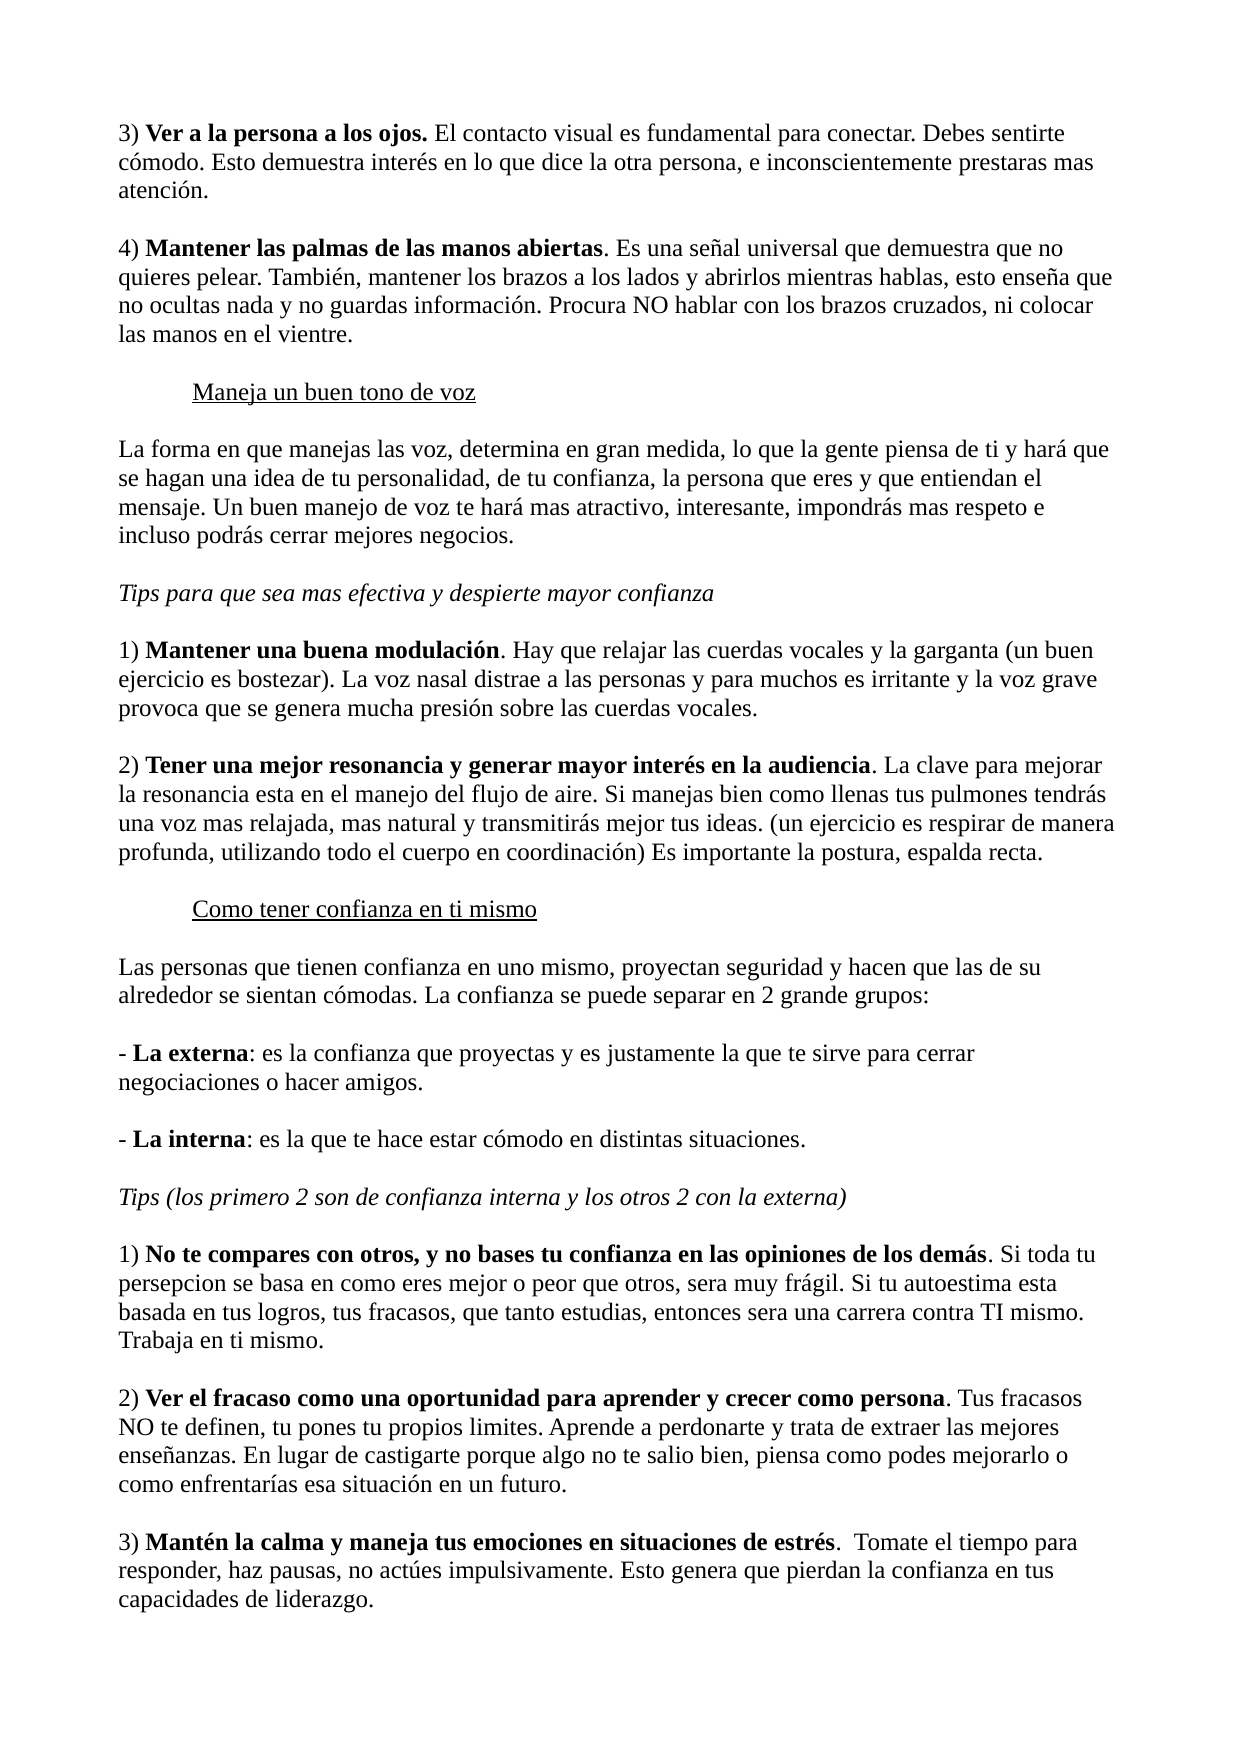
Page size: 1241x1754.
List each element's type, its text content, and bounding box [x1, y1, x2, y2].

text 2) Tener una mejor resonancia y generar mayor interés en la audiencia. La clave para mejorar la resonancia esta en el manejo del flujo de aire. Si manejas bien como llenas tus pulmones tendrás una voz mas relajada, mas natural y transmitirás mejor tus ideas. (un ejercicio es respirar de manera profunda, utilizando todo el cuerpo en coordinación) Es importante la postura, espalda recta. [118, 751, 1122, 866]
text 2) Ver el fracaso como una oportunidad para aprender y crecer como persona. Tus fracasos NO te definen, tu pones tu propios limites. Aprende a perdonarte y trata de extraer las mejores enseñanzas. En lugar de castigarte porque algo no te salio bien, piensa como podes mejorarlo o como enfrentarías esa situación en un futuro. [118, 1383, 1122, 1498]
text 1) No te compares con otros, y no bases tu confianza en las opiniones de los demás. Si toda tu persepcion se basa en como eres mejor o peor que otros, sera muy frágil. Si tu autoestima esta basada en tus logros, tus fracasos, que tanto estudias, entonces sera una carrera contra TI mismo. Trabaja en ti mismo. [118, 1239, 1122, 1354]
text Tips para que sea mas efectiva y despierte mayor confianza [118, 578, 1122, 607]
text Como tener confianza en ti mismo [118, 894, 1122, 923]
text 4) Mantener las palmas de las manos abiertas. Es una señal universal que demuestra que no quieres pelear. También, mantener los brazos a los lados y abrirlos mientras hablas, esto enseña que no ocultas nada y no guardas información. Procura NO hablar con los brazos cruzados, ni colocar las manos en el vientre. [118, 233, 1122, 348]
text 3) Mantén la calma y maneja tus emociones en situaciones de estrés. Tomate el tiempo para responder, haz pausas, no actúes impulsivamente. Esto genera que pierdan la confianza en tus capacidades de liderazgo. [118, 1527, 1122, 1613]
text La forma en que manejas las voz, determina en gran medida, lo que la gente piensa de ti y hará que se hagan una idea de tu personalidad, de tu confianza, la persona que eres y que entiendan el mensaje. Un buen manejo de voz te hará mas atractivo, interesante, impondrás mas respeto e incluso podrás cerrar mejores negocios. [118, 434, 1122, 549]
text Maneja un buen tono de voz [118, 377, 1122, 406]
text 1) Mantener una buena modulación. Hay que relajar las cuerdas vocales y la garganta (un buen ejercicio es bostezar). La voz nasal distrae a las personas y para muchos es irritante y la voz grave provoca que se genera mucha presión sobre las cuerdas vocales. [118, 636, 1122, 722]
text Las personas que tienen confianza en uno mismo, proyectan seguridad y hacen que las de su alrededor se sientan cómodas. La confianza se puede separar en 2 grande grupos: [118, 952, 1122, 1009]
text - La externa: es la confianza que proyectas y es justamente la que te sirve para cerrar negociaciones o hacer amigos. [118, 1038, 1122, 1096]
text - La interna: es la que te hace estar cómodo en distintas situaciones. [118, 1124, 1122, 1153]
text 3) Ver a la persona a los ojos. El contacto visual es fundamental para conectar. Debes sentirte cómodo. Esto demuestra interés en lo que dice la otra persona, e inconscientemente prestaras mas atención. [118, 118, 1122, 204]
text Tips (los primero 2 son de confianza interna y los otros 2 con la externa) [118, 1182, 1122, 1211]
